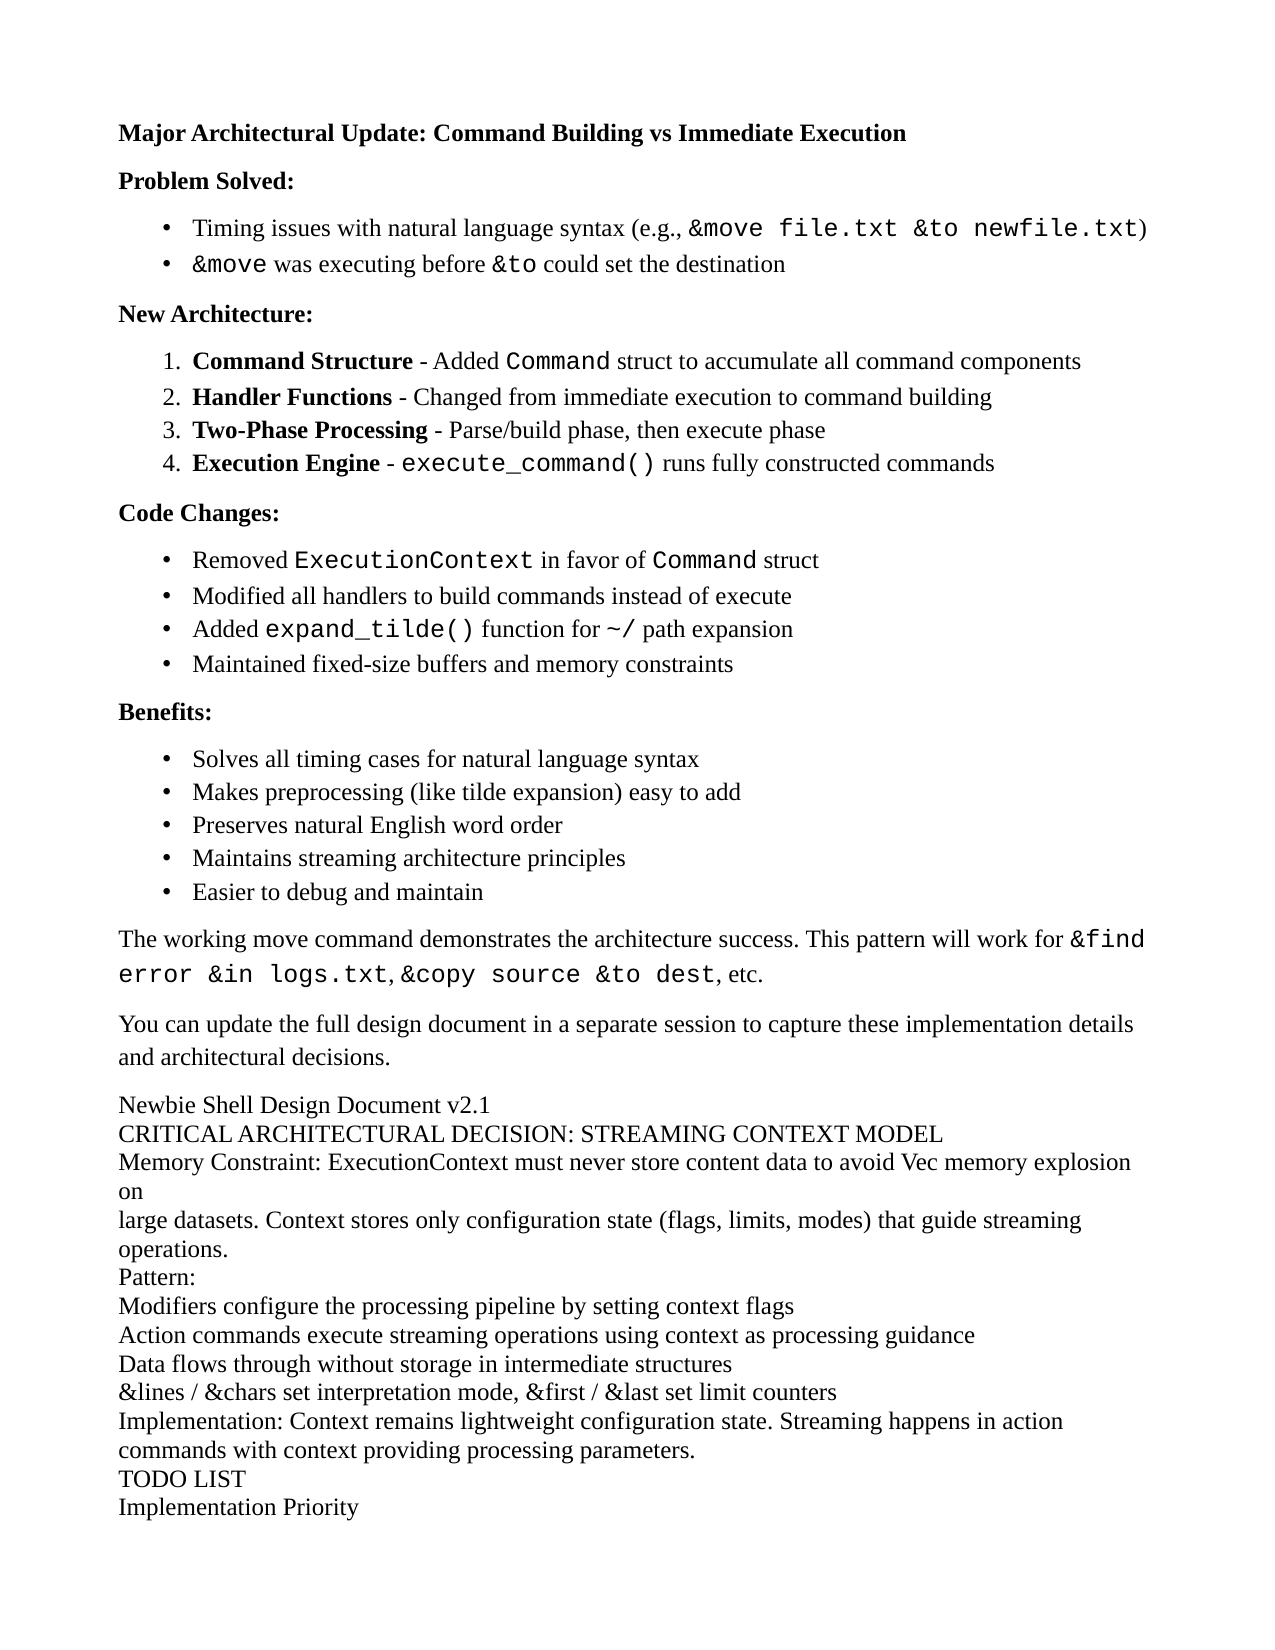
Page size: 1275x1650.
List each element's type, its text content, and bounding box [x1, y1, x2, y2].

text operations. [118, 1234, 1157, 1262]
text TODO LIST [118, 1464, 1157, 1492]
text Major Architectural Update: Command Building vs Immediate Execution [118, 118, 1157, 147]
list Maintained fixed-size buffers and memory constraints [162, 649, 1157, 678]
text Pattern: [118, 1262, 1157, 1291]
list Modified all handlers to build commands instead of execute [162, 581, 1157, 609]
list Easier to debug and maintain [162, 877, 1157, 905]
text Implementation Priority [118, 1492, 1157, 1521]
text Newbie Shell Design Document v2.1 [118, 1090, 1157, 1119]
list Handler Functions - Changed from immediate execution to command building [162, 382, 1157, 411]
text You can update the full design document in a separate session to capture these implementation details and architectural decisions. [118, 1009, 1157, 1071]
text Problem Solved: [118, 166, 1157, 194]
text CRITICAL ARCHITECTURAL DECISION: STREAMING CONTEXT MODEL [118, 1119, 1157, 1147]
list Removed ExecutionContext in favor of Command struct [162, 545, 1157, 576]
text commands with context providing processing parameters. [118, 1435, 1157, 1464]
list Execution Engine - execute_command() runs fully constructed commands [162, 448, 1157, 479]
list Timing issues with natural language syntax (e.g., &move file.txt &to newfile.txt) [162, 213, 1157, 244]
text Implementation: Context remains lightweight configuration state. Streaming happens in action [118, 1406, 1157, 1435]
text large datasets. Context stores only configuration state (flags, limits, modes) that guide streaming [118, 1205, 1157, 1234]
text New Architecture: [118, 299, 1157, 327]
text The working move command demonstrates the architecture success. This pattern will work for &find error &in logs.txt, &copy source &to dest, etc. [118, 924, 1157, 990]
text Action commands execute streaming operations using context as processing guidance [118, 1320, 1157, 1349]
text Modifiers configure the processing pipeline by setting context flags [118, 1291, 1157, 1320]
text Memory Constraint: ExecutionContext must never store content data to avoid Vec memory explosion on [118, 1147, 1157, 1205]
list Makes preprocessing (like tilde expansion) easy to add [162, 777, 1157, 806]
text &lines / &chars set interpretation mode, &first / &last set limit counters [118, 1377, 1157, 1406]
list Solves all timing cases for natural language syntax [162, 744, 1157, 773]
list Added expand_tilde() function for ~/ path expansion [162, 614, 1157, 645]
list &move was executing before &to could set the destination [162, 249, 1157, 279]
list Maintains streaming architecture principles [162, 843, 1157, 872]
text Benefits: [118, 697, 1157, 726]
text Code Changes: [118, 498, 1157, 527]
list Command Structure - Added Command struct to accumulate all command components [162, 346, 1157, 377]
list Two-Phase Processing - Parse/build phase, then execute phase [162, 415, 1157, 443]
list Preserves natural English word order [162, 811, 1157, 839]
text Data flows through without storage in intermediate structures [118, 1349, 1157, 1377]
